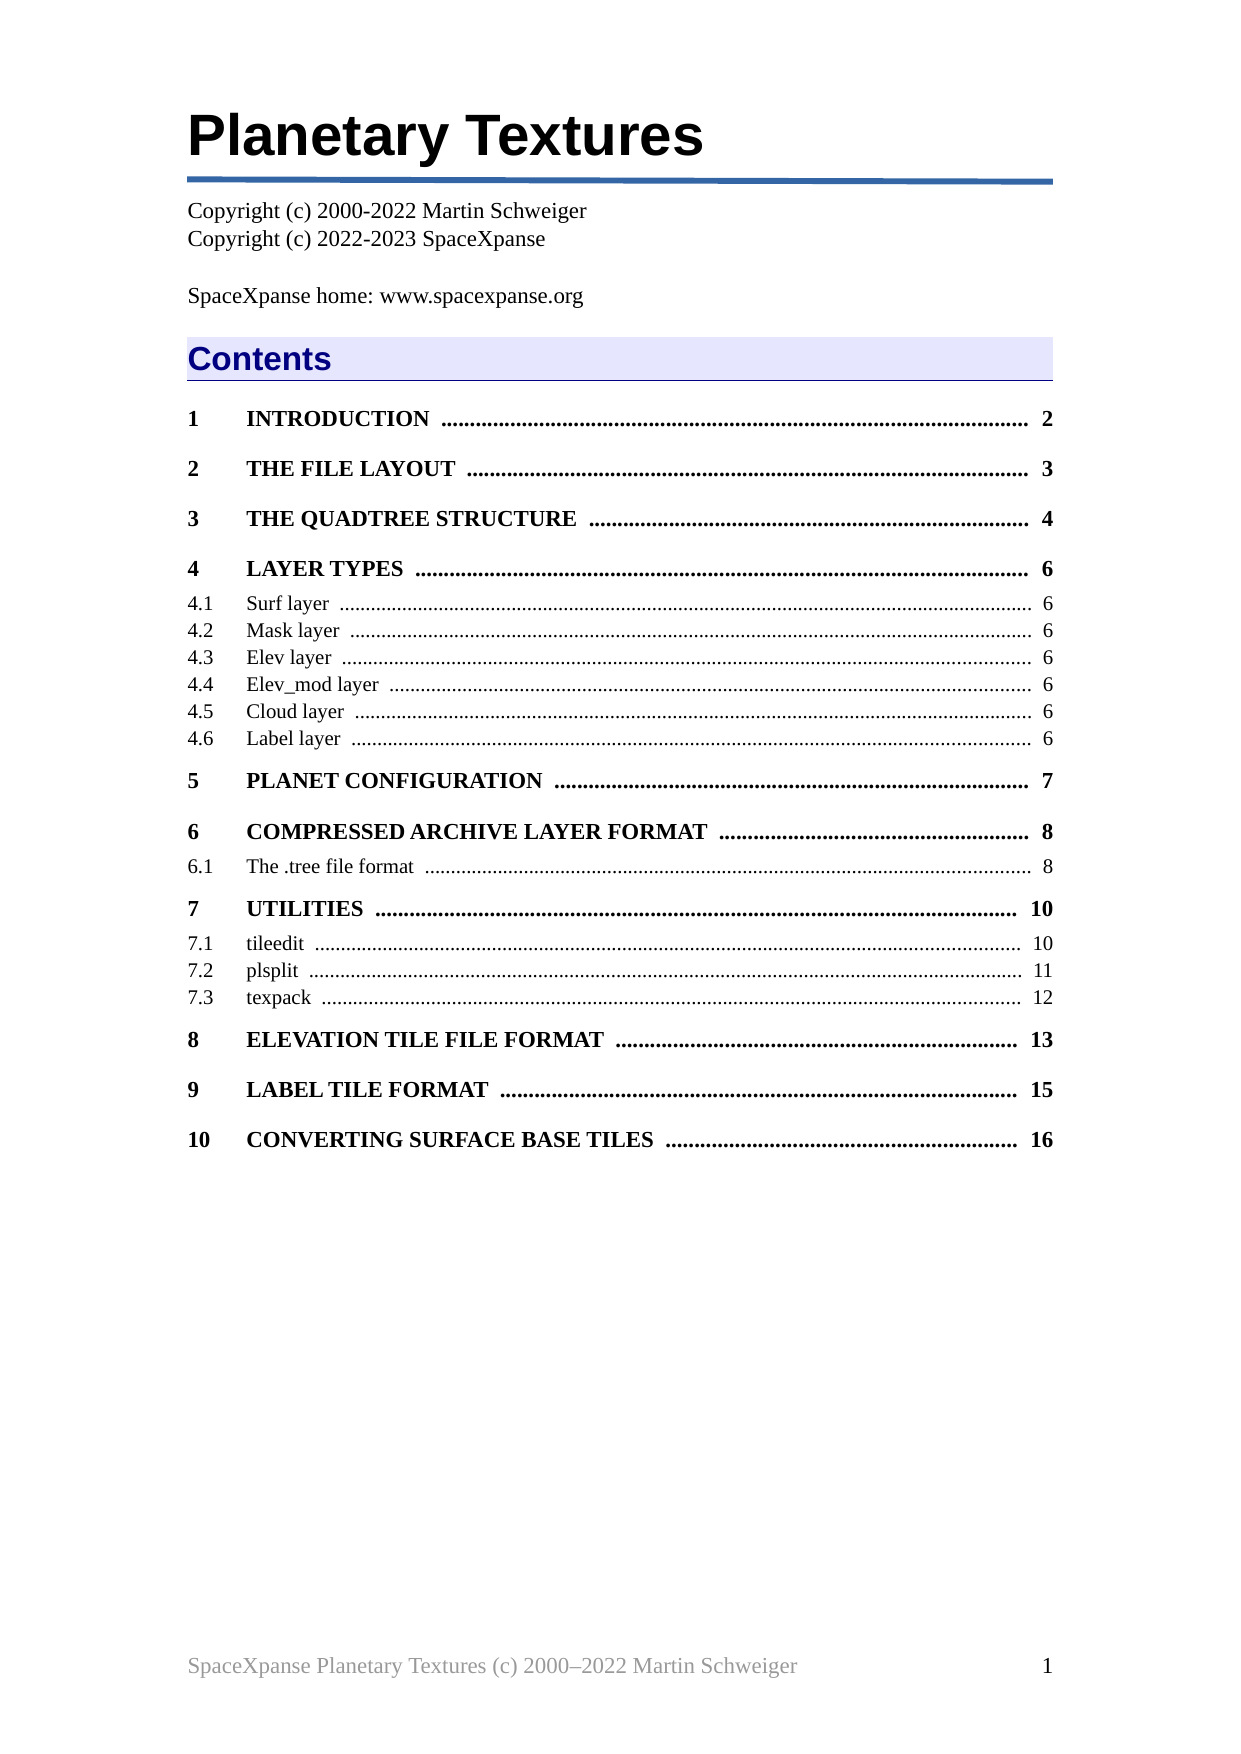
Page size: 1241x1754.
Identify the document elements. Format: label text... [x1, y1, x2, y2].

text 1 Introduction 2 [187, 401, 1053, 432]
text 6.1 The .tree file format 8 [187, 851, 1053, 878]
text Copyright (c) 2022-2023 SpaceXpanse [187, 224, 1053, 252]
text 4.5 Cloud layer 6 [187, 697, 1053, 724]
text 3 The quadtree structure 4 [187, 501, 1053, 532]
text 8 Elevation tile file format 13 [187, 1023, 1053, 1054]
text 4.6 Label layer 6 [187, 724, 1053, 751]
text 5 Planet configuration 7 [187, 764, 1053, 795]
text 4.4 Elev_mod layer 6 [187, 670, 1053, 697]
text 4.1 Surf layer 6 [187, 589, 1053, 616]
subtitle Contents [187, 337, 1053, 380]
text 4 Layer types 6 [187, 551, 1053, 583]
text 6 Compressed archive layer format 8 [187, 814, 1053, 845]
text Planetary Textures [187, 100, 1053, 167]
text SpaceXpanse home: www.spacexpanse.org [187, 281, 1053, 309]
text 10 Converting surface base tiles 16 [187, 1123, 1053, 1154]
text 2 The file layout 3 [187, 451, 1053, 482]
text 7.2 plsplit 11 [187, 956, 1053, 983]
text Copyright (c) 2000-2022 Martin Schweiger [187, 196, 1053, 224]
text 9 Label tile format 15 [187, 1073, 1053, 1104]
text 7.3 texpack 12 [187, 983, 1053, 1010]
text 4.3 Elev layer 6 [187, 643, 1053, 670]
text 7.1 tileedit 10 [187, 929, 1053, 956]
text 4.2 Mask layer 6 [187, 616, 1053, 643]
text 7 Utilities 10 [187, 891, 1053, 922]
